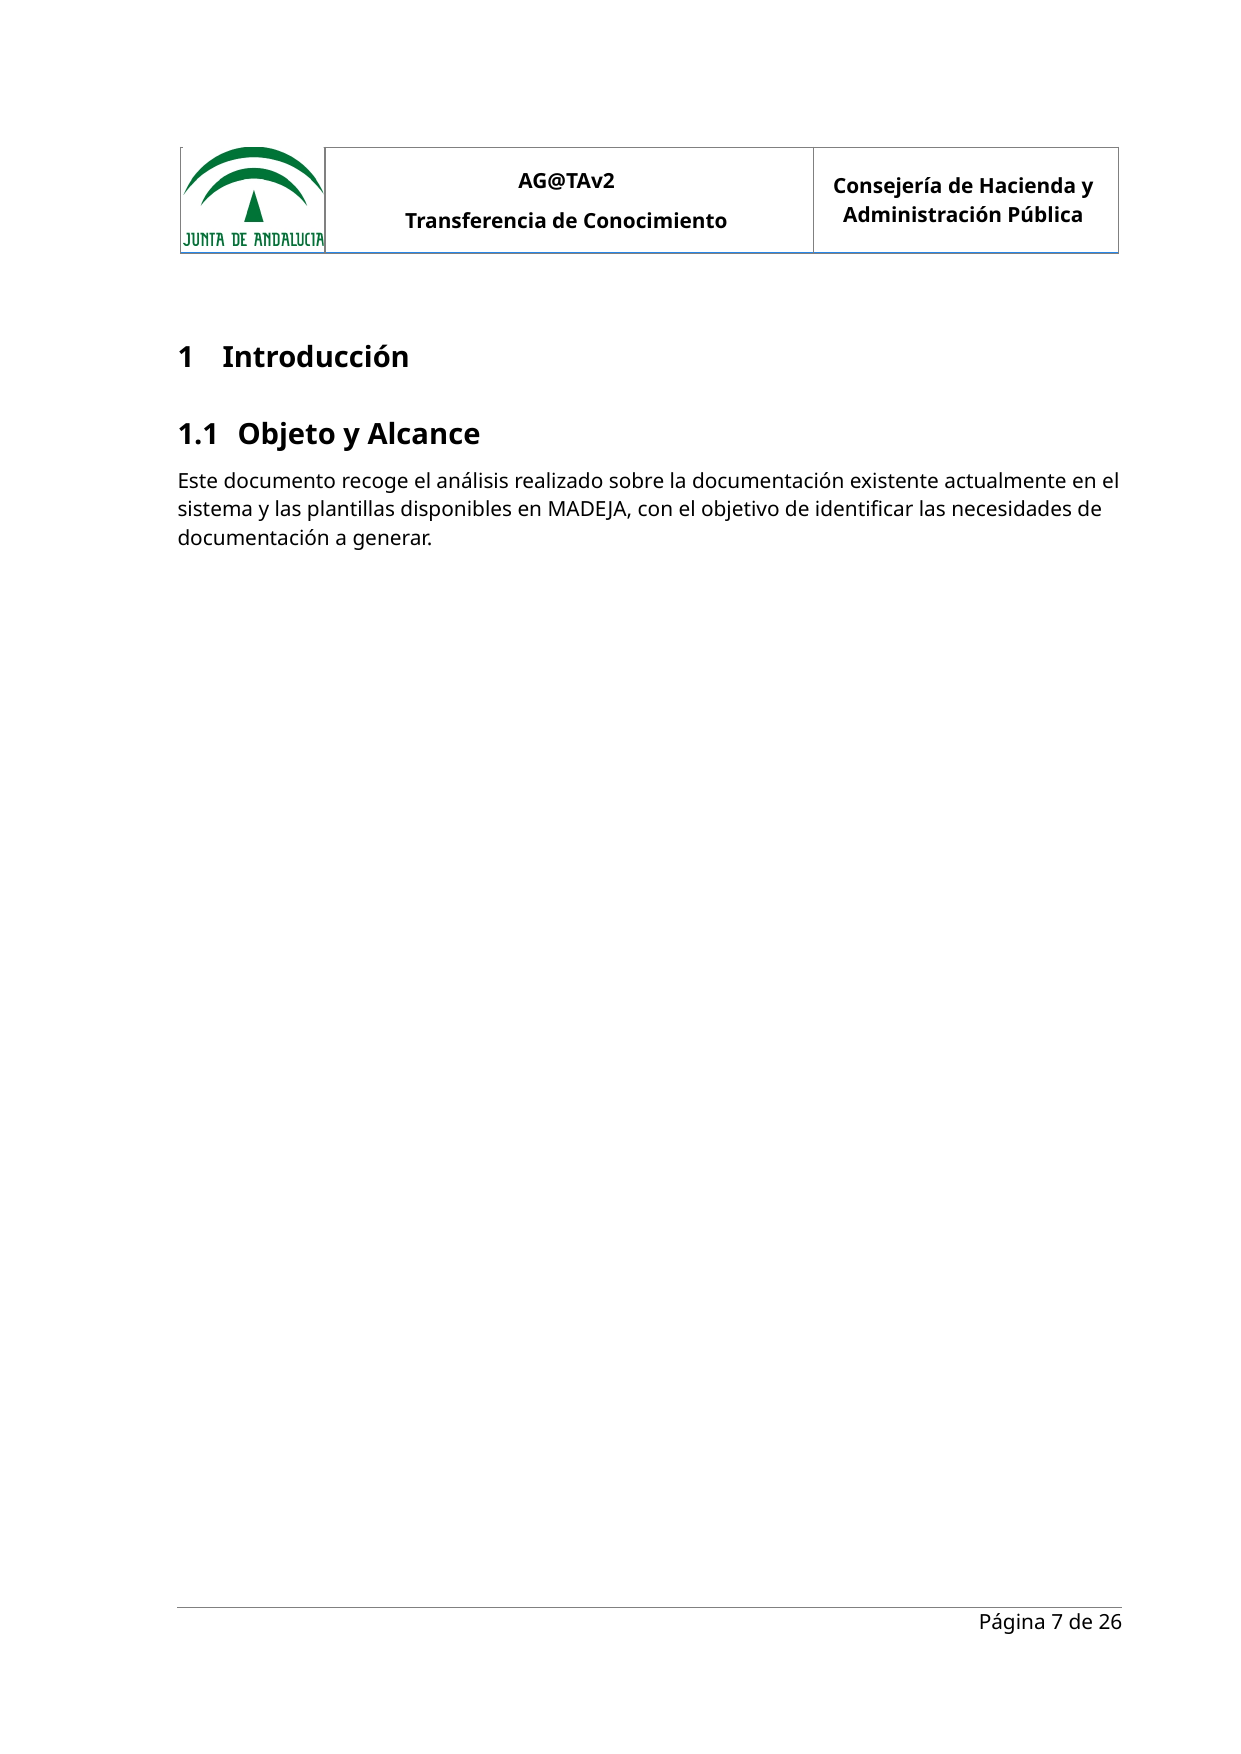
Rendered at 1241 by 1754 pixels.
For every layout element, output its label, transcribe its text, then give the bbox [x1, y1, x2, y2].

subtitle Introducción [177, 336, 1122, 376]
subtitle Objeto y Alcance [177, 414, 1122, 453]
text Este documento recoge el análisis realizado sobre la documentación existente actualmente en el sistema y las plantillas disponibles en MADEJA, con el objetivo de identificar las necesidades de documentación a generar. [177, 466, 1122, 551]
picture [183, 147, 324, 246]
